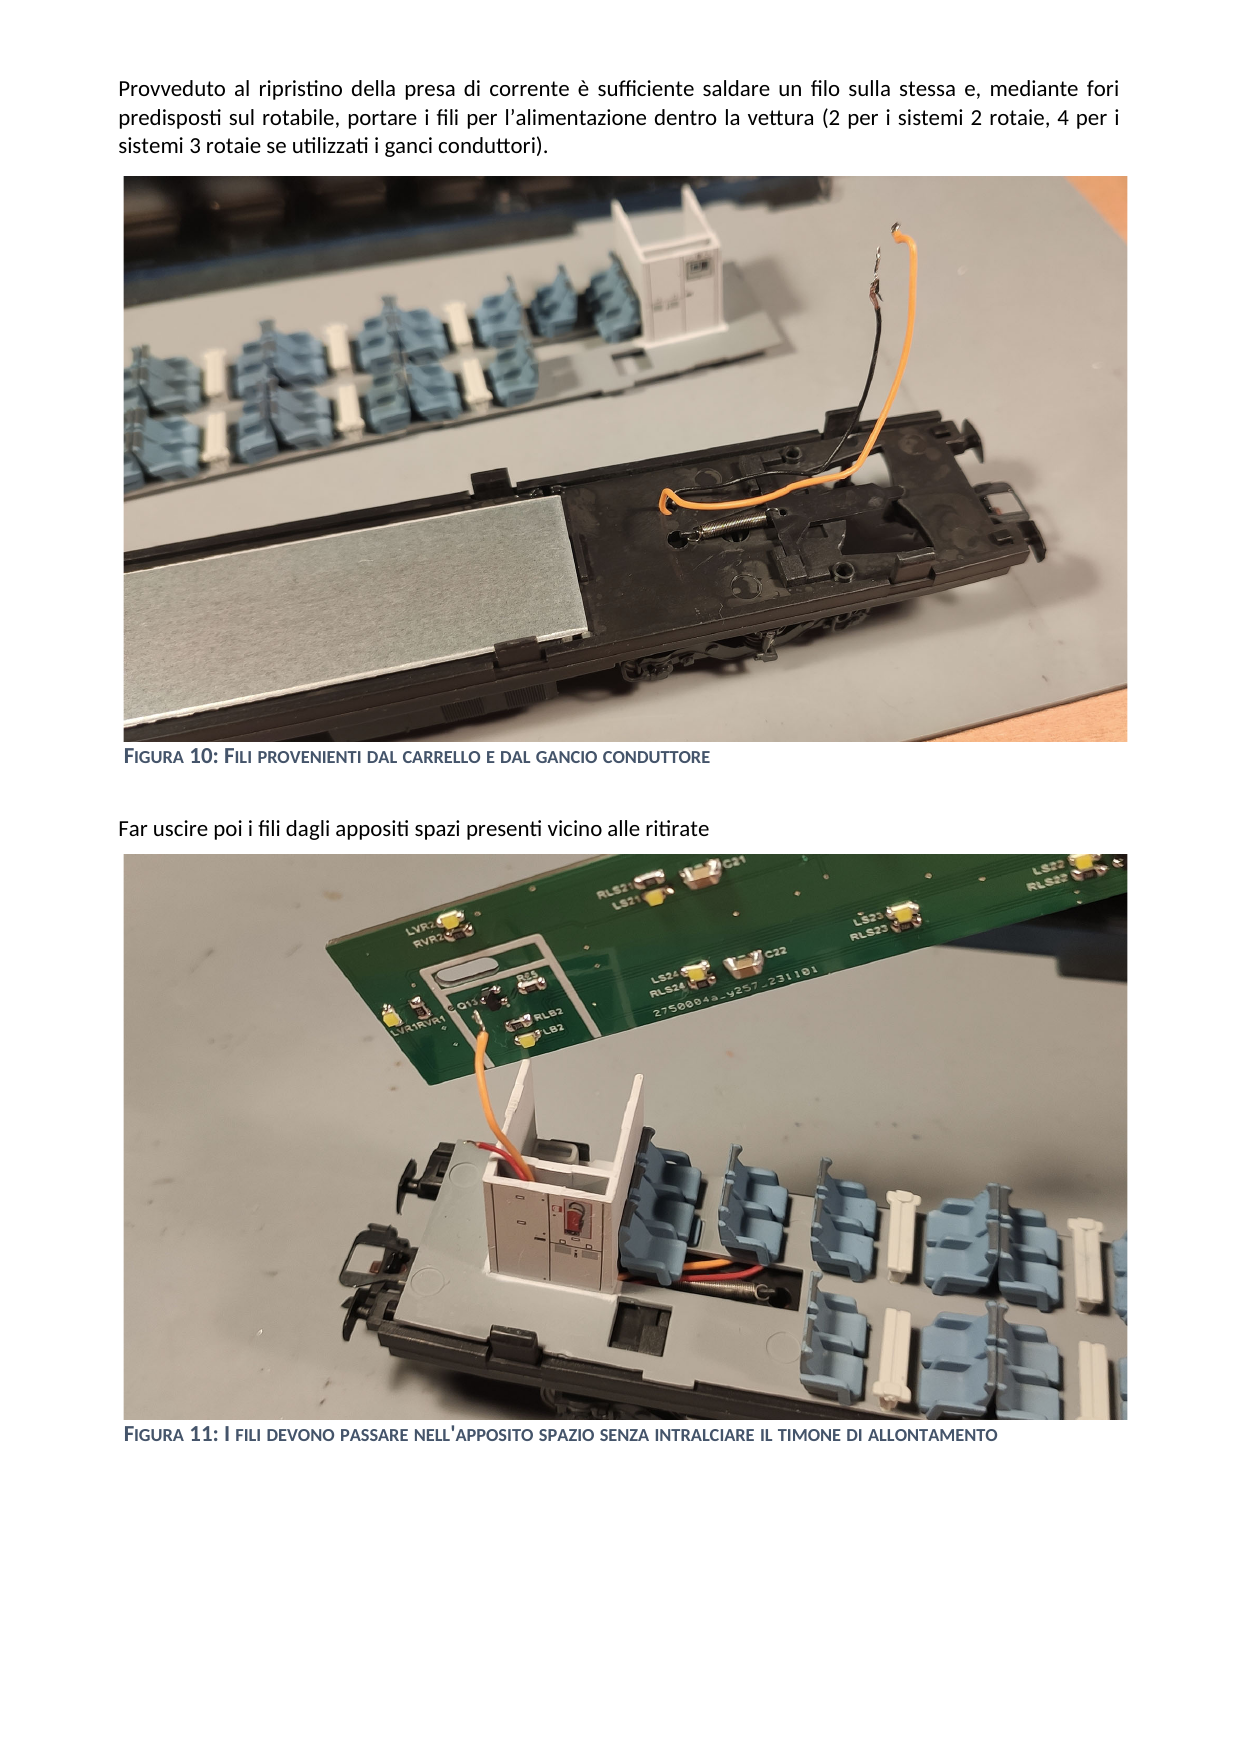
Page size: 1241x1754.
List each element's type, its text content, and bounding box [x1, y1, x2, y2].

text Far uscire poi i fili dagli appositi spazi presenti vicino alle ritirate [118, 814, 1122, 842]
text Provveduto al ripristino della presa di corrente è sufficiente saldare un filo sulla stessa e, mediante fori predisposti sul rotabile, portare i fili per l’alimentazione dentro la vettura (2 per i sistemi 2 rotaie, 4 per i sistemi 3 rotaie se utilizzati i ganci conduttori). [118, 74, 1122, 159]
picture [123, 854, 1128, 1420]
text Figura 10: Fili provenienti dal carrello e dal gancio conduttore [123, 742, 1127, 769]
text Figura 11: I fili devono passare nell'apposito spazio senza intralciare il timone di allontamento [123, 1420, 1127, 1447]
picture [123, 176, 1128, 742]
